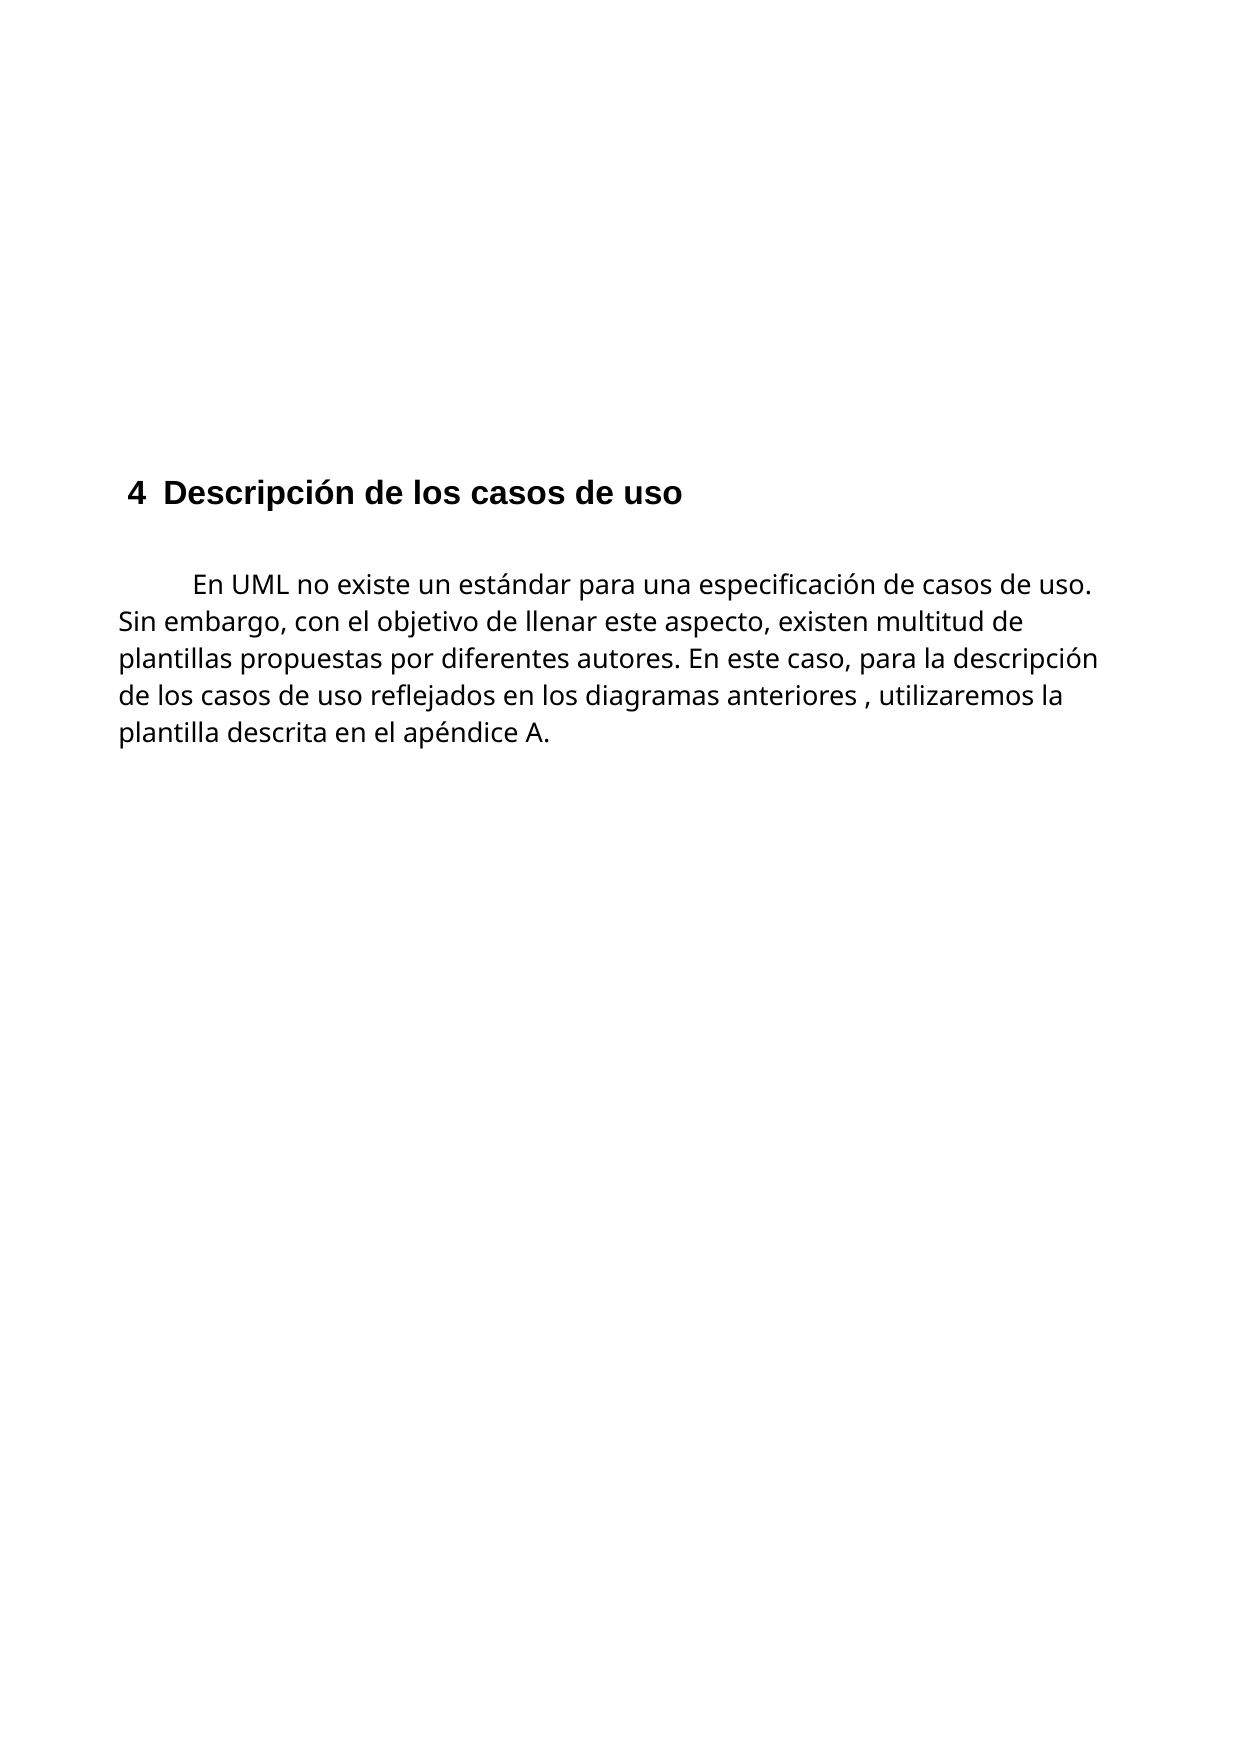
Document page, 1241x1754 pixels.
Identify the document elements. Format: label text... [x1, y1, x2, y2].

subtitle Descripción de los casos de uso [118, 473, 1122, 512]
text En UML no existe un estándar para una especificación de casos de uso. Sin embargo, con el objetivo de llenar este aspecto, existen multitud de plantillas propuestas por diferentes autores. En este caso, para la descripción de los casos de uso reflejados en los diagramas anteriores , utilizaremos la plantilla descrita en el apéndice A. [118, 566, 1122, 750]
